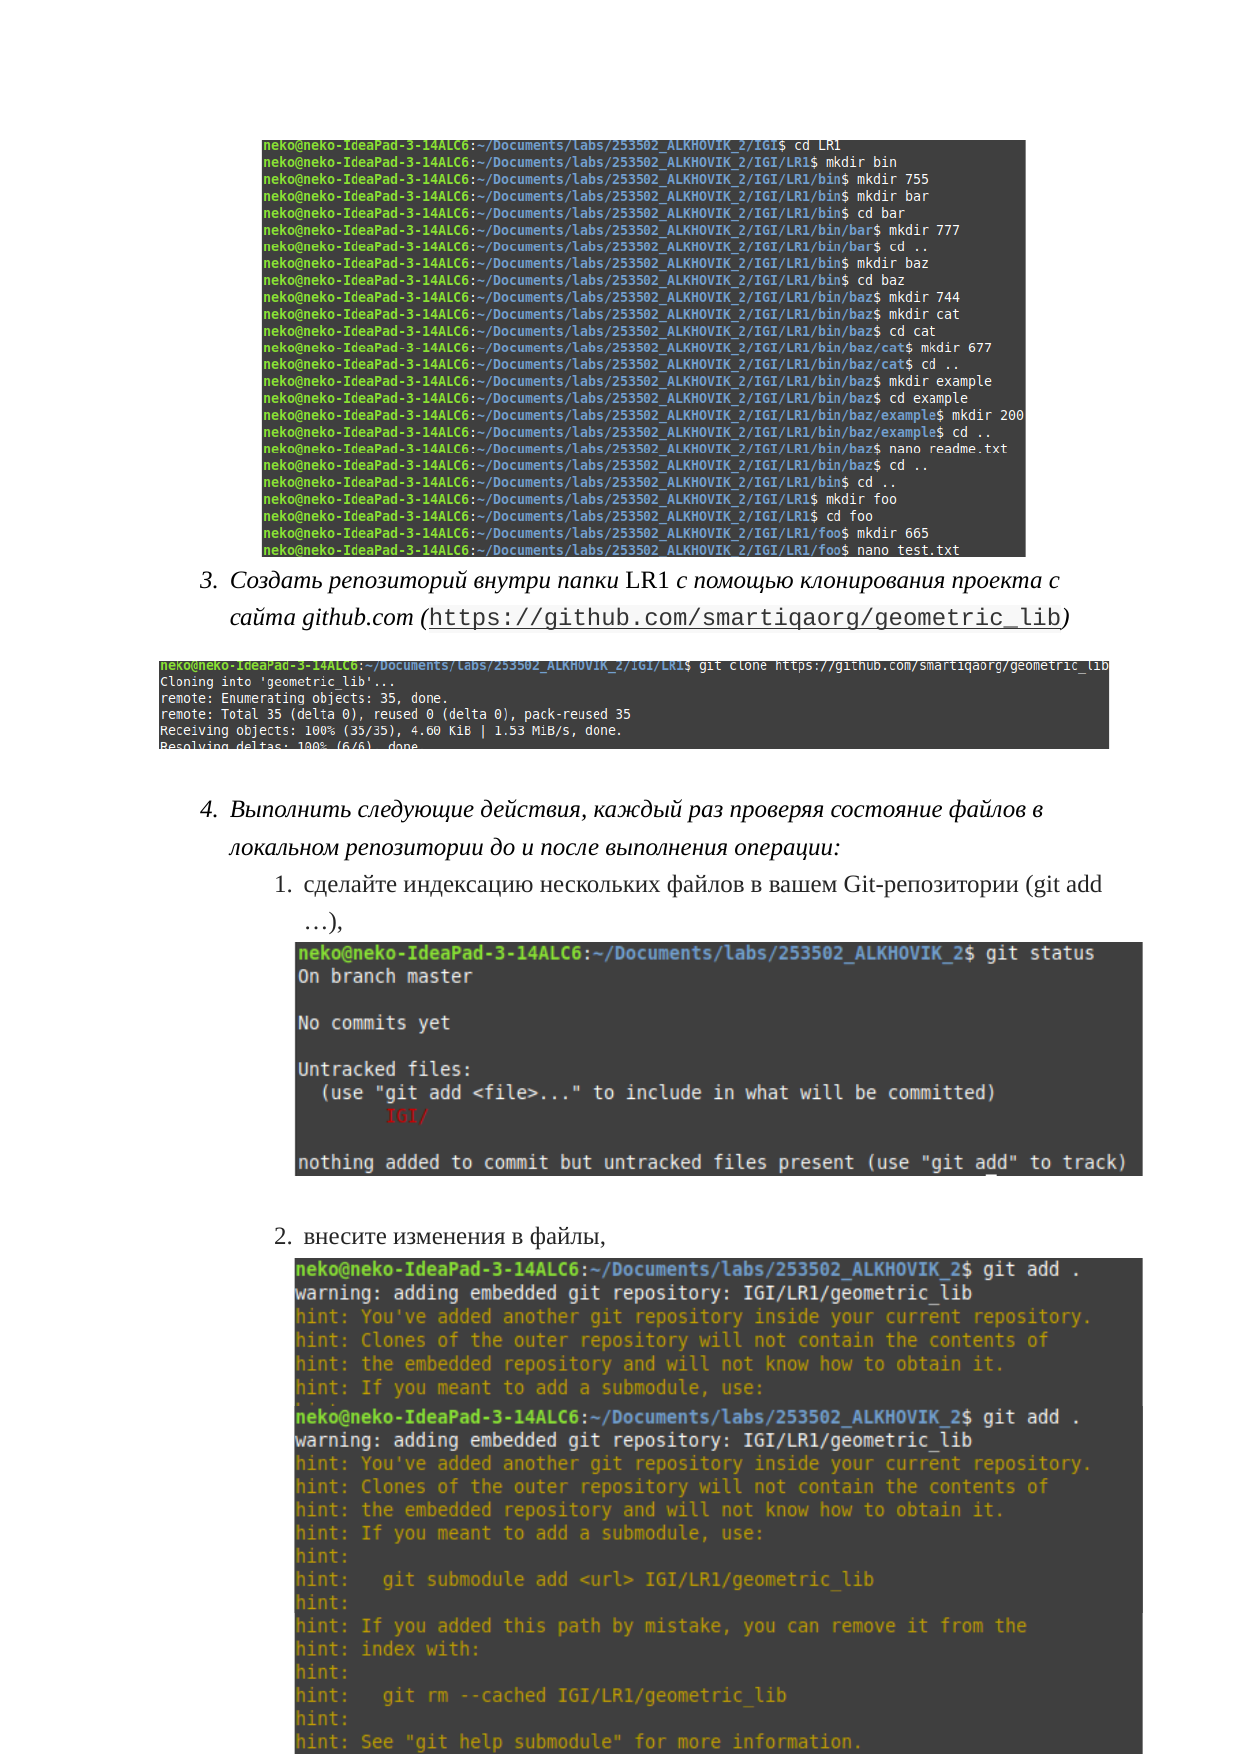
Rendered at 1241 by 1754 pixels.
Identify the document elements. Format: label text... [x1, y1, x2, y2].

list Выполнить следующие действия, каждый раз проверяя состояние файлов в локальном репозитории до и после выполнения операции: [200, 794, 1122, 860]
picture [159, 661, 1110, 749]
list сделайте индексацию нескольких файлов в вашем Git-репозитории (git add …), [274, 869, 1122, 934]
list Создать репозиторий внутри папки LR1 с помощью клонирования проекта с сайта github.com (https://github.com/smartiqaorg/geometric_lib) [200, 118, 1122, 633]
picture [294, 1258, 1143, 1754]
list внесите изменения в файлы, [274, 1221, 1122, 1250]
picture [294, 942, 1143, 1176]
picture [261, 140, 1026, 557]
